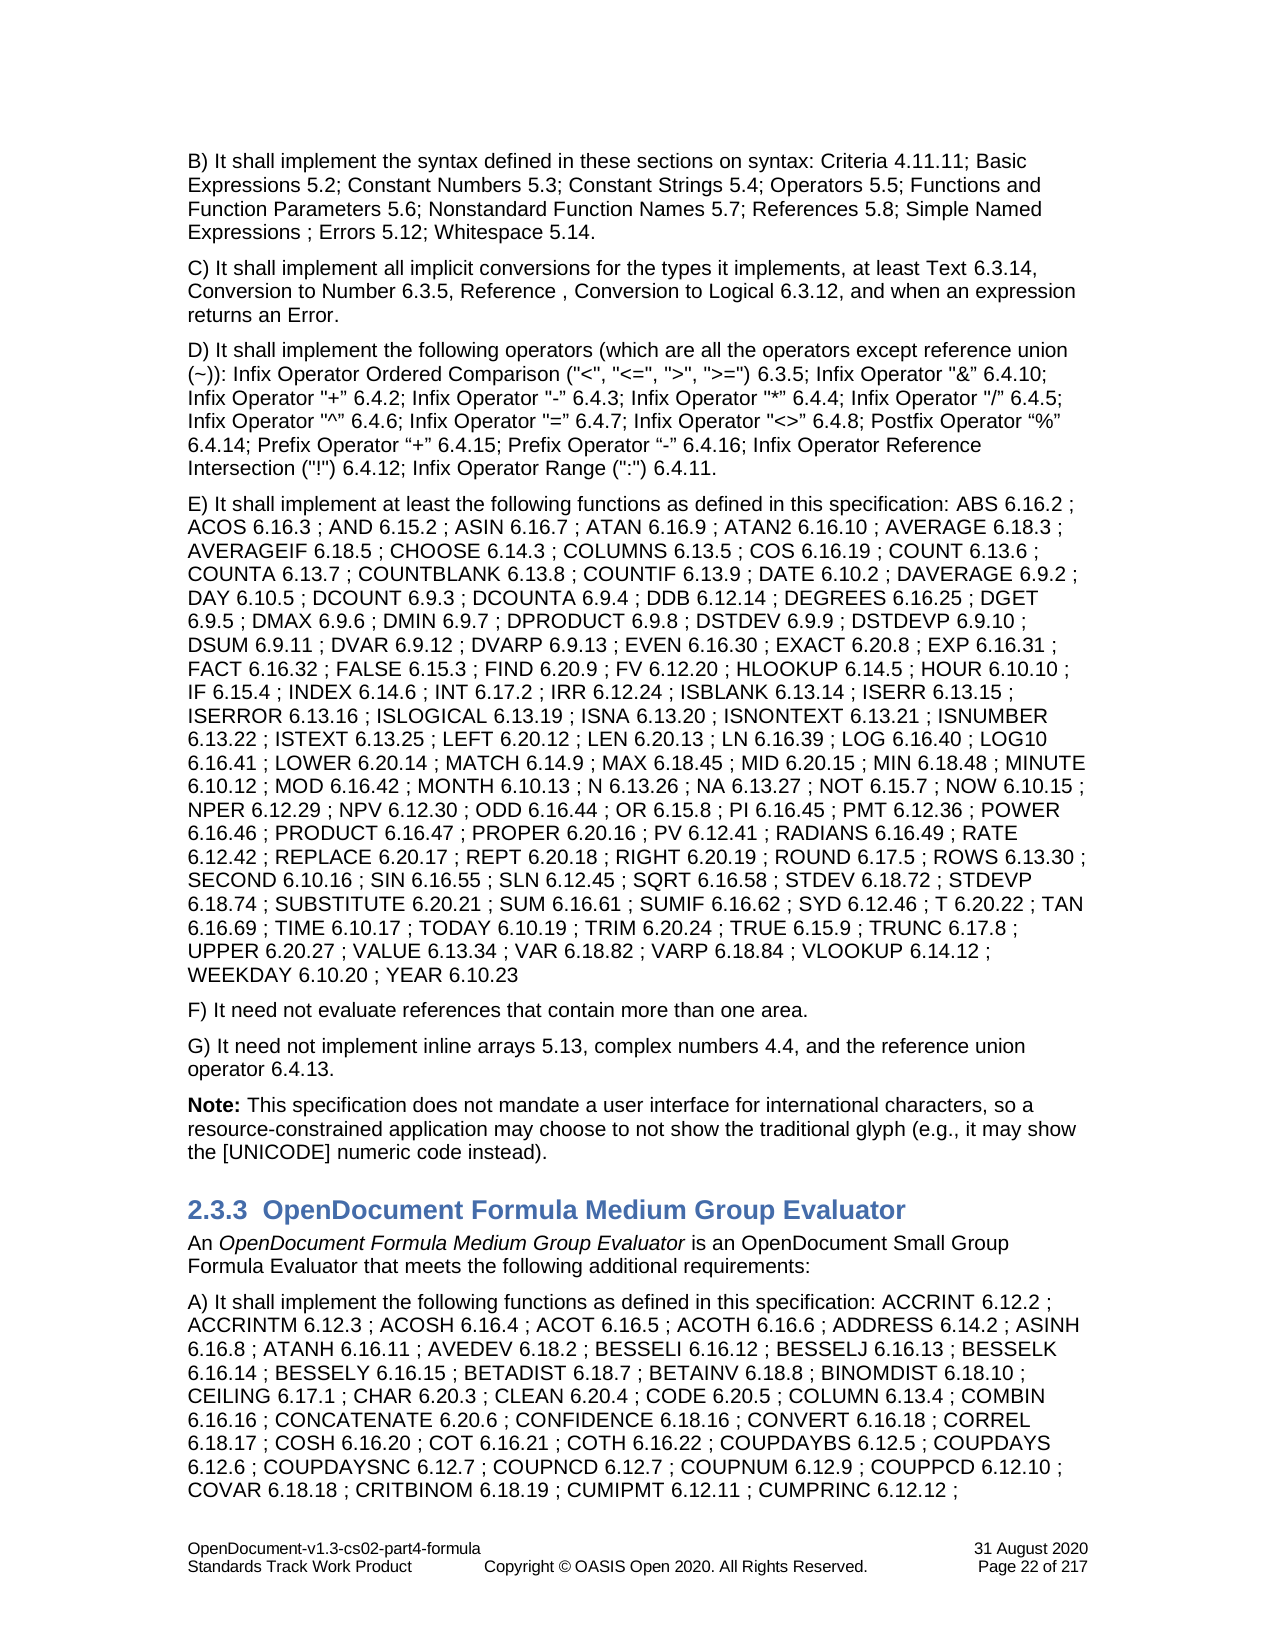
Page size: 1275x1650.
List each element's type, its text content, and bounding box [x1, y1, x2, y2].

list It shall implement the following operators (which are all the operators except reference union (~)): Infix Operator Ordered Comparison ("<", "<=", ">", ">=") 6.3.5; Infix Operator "&” 6.4.10; Infix Operator "+” 6.4.2; Infix Operator "-” 6.4.3; Infix Operator "*” 6.4.4; Infix Operator "/” 6.4.5; Infix Operator "^” 6.4.6; Infix Operator "=” 6.4.7; Infix Operator "<>” 6.4.8; Postfix Operator “%” 6.4.14; Prefix Operator “+” 6.4.15; Prefix Operator “-” 6.4.16; Infix Operator Reference Intersection ("!") 6.4.12; Infix Operator Range (":") 6.4.11. [187, 339, 1088, 480]
list It shall implement the syntax defined in these sections on syntax: Criteria 4.11.11; Basic Expressions 5.2; Constant Numbers 5.3; Constant Strings 5.4; Operators 5.5; Functions and Function Parameters 5.6; Nonstandard Function Names 5.7; References 5.8; Simple Named Expressions ; Errors 5.12; Whitespace 5.14. [187, 150, 1088, 244]
text Note: This specification does not mandate a user interface for international characters, so a resource-constrained application may choose to not show the traditional glyph (e.g., it may show the [UNICODE] numeric code instead). [187, 1093, 1088, 1164]
list It need not implement inline arrays 5.13, complex numbers 4.4, and the reference union operator 6.4.13. [187, 1034, 1088, 1081]
subtitle OpenDocument Formula Medium Group Evaluator [187, 1195, 1088, 1225]
text An OpenDocument Formula Medium Group Evaluator is an OpenDocument Small Group Formula Evaluator that meets the following additional requirements: [187, 1231, 1088, 1278]
list It shall implement the following functions as defined in this specification: ACCRINT 6.12.2 ; ACCRINTM 6.12.3 ; ACOSH 6.16.4 ; ACOT 6.16.5 ; ACOTH 6.16.6 ; ADDRESS 6.14.2 ; ASINH 6.16.8 ; ATANH 6.16.11 ; AVEDEV 6.18.2 ; BESSELI 6.16.12 ; BESSELJ 6.16.13 ; BESSELK 6.16.14 ; BESSELY 6.16.15 ; BETADIST 6.18.7 ; BETAINV 6.18.8 ; BINOMDIST 6.18.10 ; CEILING 6.17.1 ; CHAR 6.20.3 ; CLEAN 6.20.4 ; CODE 6.20.5 ; COLUMN 6.13.4 ; COMBIN 6.16.16 ; CONCATENATE 6.20.6 ; CONFIDENCE 6.18.16 ; CONVERT 6.16.18 ; CORREL 6.18.17 ; COSH 6.16.20 ; COT 6.16.21 ; COTH 6.16.22 ; COUPDAYBS 6.12.5 ; COUPDAYS 6.12.6 ; COUPDAYSNC 6.12.7 ; COUPNCD 6.12.7 ; COUPNUM 6.12.9 ; COUPPCD 6.12.10 ; COVAR 6.18.18 ; CRITBINOM 6.18.19 ; CUMIPMT 6.12.11 ; CUMPRINC 6.12.12 ; [187, 1290, 1088, 1502]
list It shall implement at least the following functions as defined in this specification: ABS 6.16.2 ; ACOS 6.16.3 ; AND 6.15.2 ; ASIN 6.16.7 ; ATAN 6.16.9 ; ATAN2 6.16.10 ; AVERAGE 6.18.3 ; AVERAGEIF 6.18.5 ; CHOOSE 6.14.3 ; COLUMNS 6.13.5 ; COS 6.16.19 ; COUNT 6.13.6 ; COUNTA 6.13.7 ; COUNTBLANK 6.13.8 ; COUNTIF 6.13.9 ; DATE 6.10.2 ; DAVERAGE 6.9.2 ; DAY 6.10.5 ; DCOUNT 6.9.3 ; DCOUNTA 6.9.4 ; DDB 6.12.14 ; DEGREES 6.16.25 ; DGET 6.9.5 ; DMAX 6.9.6 ; DMIN 6.9.7 ; DPRODUCT 6.9.8 ; DSTDEV 6.9.9 ; DSTDEVP 6.9.10 ; DSUM 6.9.11 ; DVAR 6.9.12 ; DVARP 6.9.13 ; EVEN 6.16.30 ; EXACT 6.20.8 ; EXP 6.16.31 ; FACT 6.16.32 ; FALSE 6.15.3 ; FIND 6.20.9 ; FV 6.12.20 ; HLOOKUP 6.14.5 ; HOUR 6.10.10 ; IF 6.15.4 ; INDEX 6.14.6 ; INT 6.17.2 ; IRR 6.12.24 ; ISBLANK 6.13.14 ; ISERR 6.13.15 ; ISERROR 6.13.16 ; ISLOGICAL 6.13.19 ; ISNA 6.13.20 ; ISNONTEXT 6.13.21 ; ISNUMBER 6.13.22 ; ISTEXT 6.13.25 ; LEFT 6.20.12 ; LEN 6.20.13 ; LN 6.16.39 ; LOG 6.16.40 ; LOG10 6.16.41 ; LOWER 6.20.14 ; MATCH 6.14.9 ; MAX 6.18.45 ; MID 6.20.15 ; MIN 6.18.48 ; MINUTE 6.10.12 ; MOD 6.16.42 ; MONTH 6.10.13 ; N 6.13.26 ; NA 6.13.27 ; NOT 6.15.7 ; NOW 6.10.15 ; NPER 6.12.29 ; NPV 6.12.30 ; ODD 6.16.44 ; OR 6.15.8 ; PI 6.16.45 ; PMT 6.12.36 ; POWER 6.16.46 ; PRODUCT 6.16.47 ; PROPER 6.20.16 ; PV 6.12.41 ; RADIANS 6.16.49 ; RATE 6.12.42 ; REPLACE 6.20.17 ; REPT 6.20.18 ; RIGHT 6.20.19 ; ROUND 6.17.5 ; ROWS 6.13.30 ; SECOND 6.10.16 ; SIN 6.16.55 ; SLN 6.12.45 ; SQRT 6.16.58 ; STDEV 6.18.72 ; STDEVP 6.18.74 ; SUBSTITUTE 6.20.21 ; SUM 6.16.61 ; SUMIF 6.16.62 ; SYD 6.12.46 ; T 6.20.22 ; TAN 6.16.69 ; TIME 6.10.17 ; TODAY 6.10.19 ; TRIM 6.20.24 ; TRUE 6.15.9 ; TRUNC 6.17.8 ; UPPER 6.20.27 ; VALUE 6.13.34 ; VAR 6.18.82 ; VARP 6.18.84 ; VLOOKUP 6.14.12 ; WEEKDAY 6.10.20 ; YEAR 6.10.23 [187, 492, 1088, 987]
list It need not evaluate references that contain more than one area. [187, 999, 1088, 1022]
list It shall implement all implicit conversions for the types it implements, at least Text 6.3.14, Conversion to Number 6.3.5, Reference , Conversion to Logical 6.3.12, and when an expression returns an Error. [187, 256, 1088, 327]
